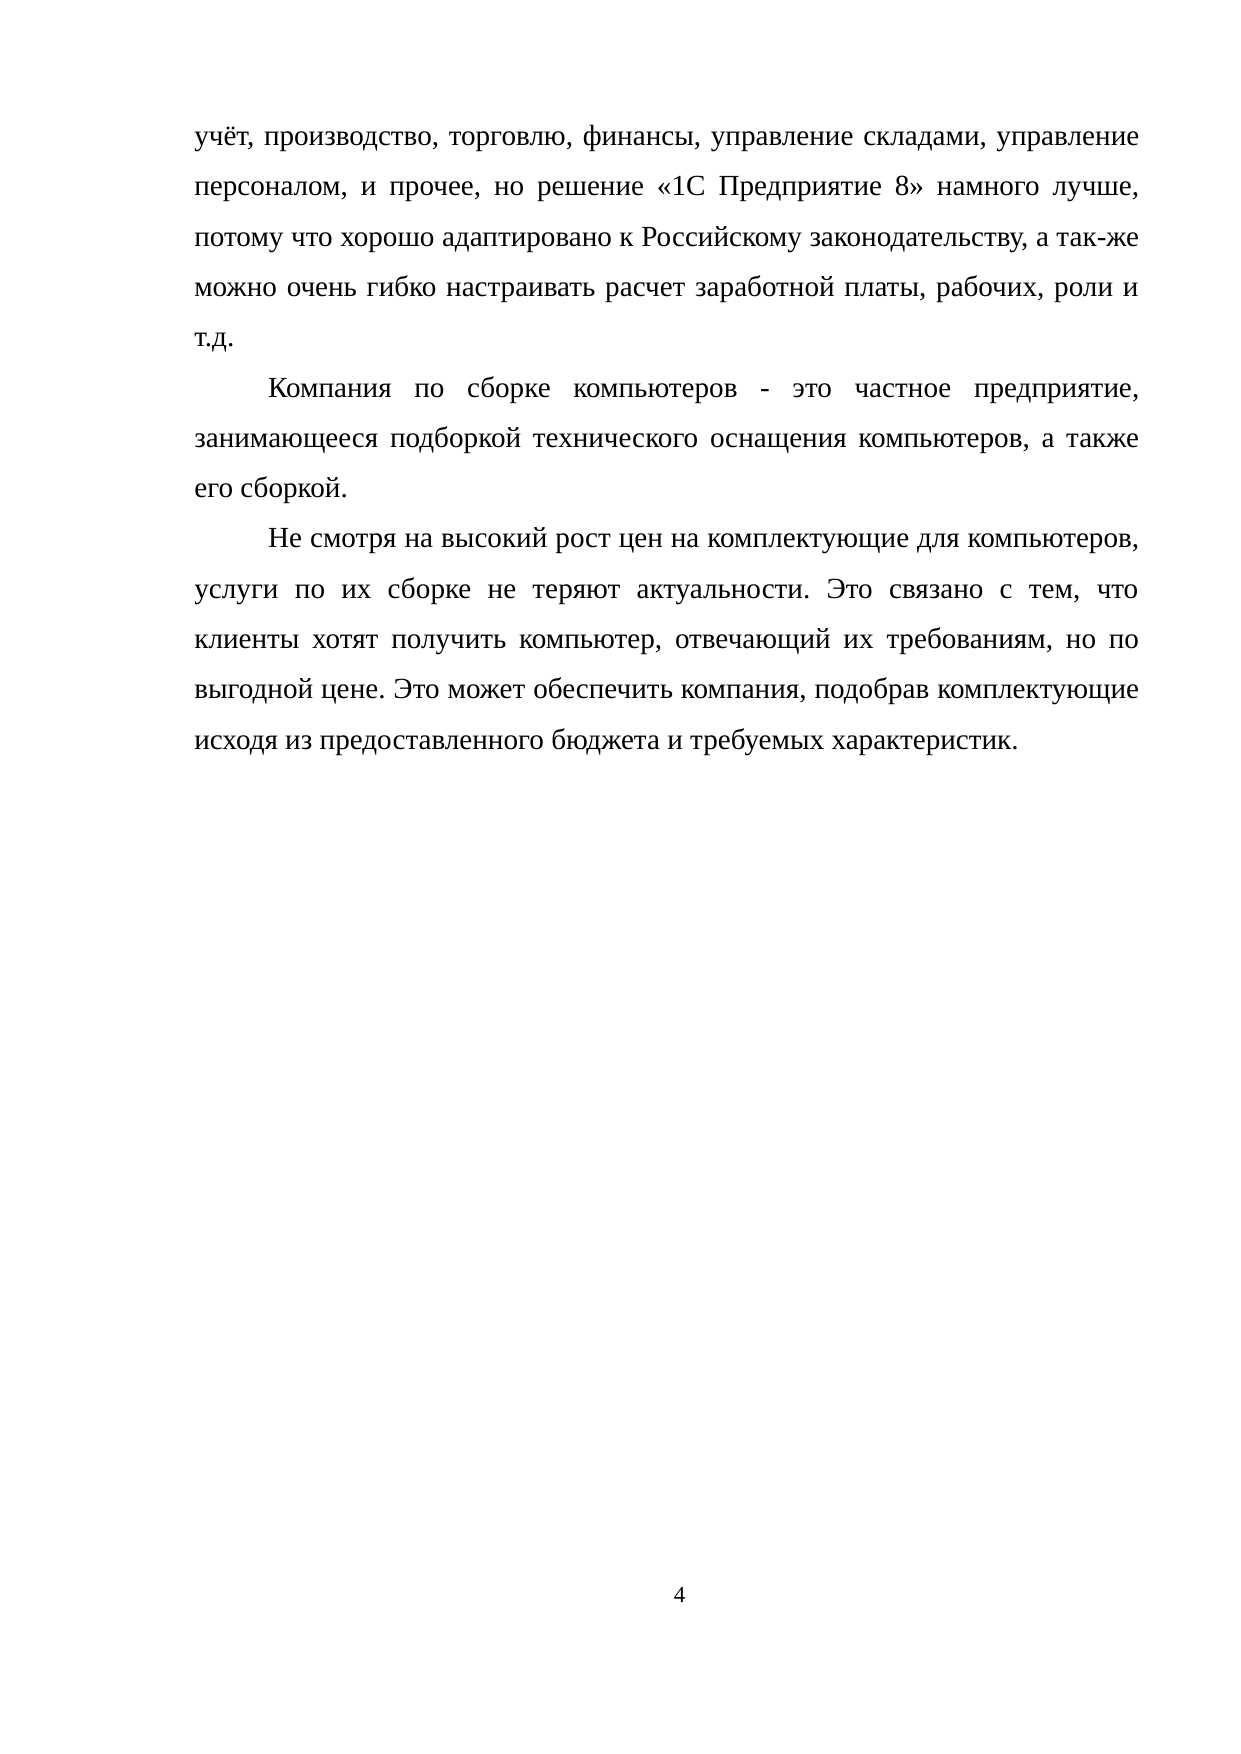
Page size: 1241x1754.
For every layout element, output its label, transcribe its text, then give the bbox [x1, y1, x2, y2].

text Компания по сборке компьютеров - это частное предприятие, занимающееся подборкой технического оснащения компьютеров, а также его сборкой. [194, 370, 1140, 504]
text учёт, производство, торговлю, финансы, управление складами, управление персоналом, и прочее, но решение «1С Предприятие 8» намного лучше, потому что хорошо адаптировано к Российскому законодательству, а так-же можно очень гибко настраивать расчет заработной платы, рабочих, роли и т.д. [194, 118, 1140, 353]
text Не смотря на высокий рост цен на комплектующие для компьютеров, услуги по их сборке не теряют актуальности. Это связано с тем, что клиенты хотят получить компьютер, отвечающий их требованиям, но по выгодной цене. Это может обеспечить компания, подобрав комплектующие исходя из предоставленного бюджета и требуемых характеристик. [194, 521, 1140, 755]
